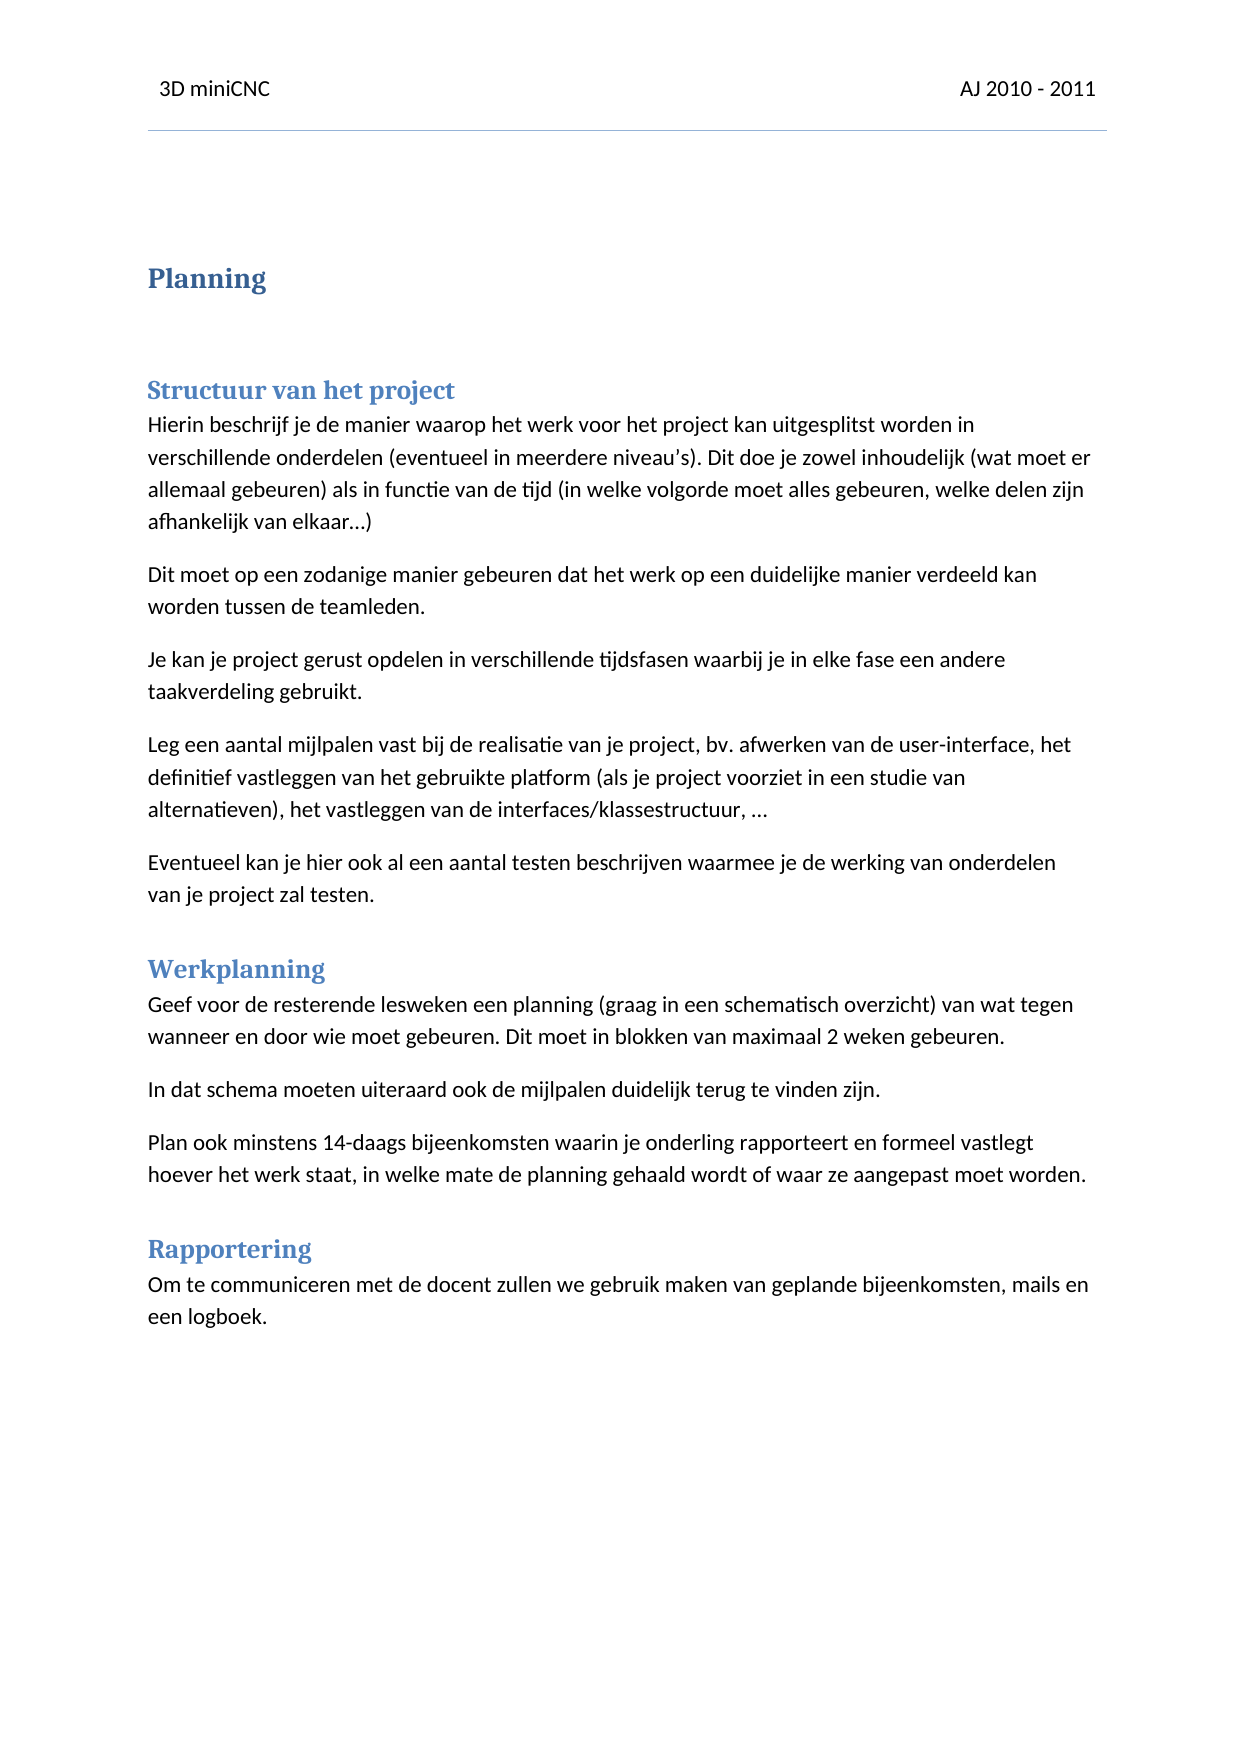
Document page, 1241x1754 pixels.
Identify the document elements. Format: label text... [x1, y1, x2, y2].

text Dit moet op een zodanige manier gebeuren dat het werk op een duidelijke manier verdeeld kan worden tussen de teamleden. [148, 560, 1093, 620]
text Eventueel kan je hier ook al een aantal testen beschrijven waarmee je de werking van onderdelen van je project zal testen. [148, 848, 1093, 908]
subtitle Structuur van het project [148, 375, 1093, 406]
subtitle Werkplanning [148, 954, 1093, 985]
text In dat schema moeten uiteraard ook de mijlpalen duidelijk terug te vinden zijn. [148, 1075, 1093, 1103]
text Plan ook minstens 14-daags bijeenkomsten waarin je onderling rapporteert en formeel vastlegt hoever het werk staat, in welke mate de planning gehaald wordt of waar ze aangepast moet worden. [148, 1128, 1093, 1188]
text Geef voor de resterende lesweken een planning (graag in een schematisch overzicht) van wat tegen wanneer en door wie moet gebeuren. Dit moet in blokken van maximaal 2 weken gebeuren. [148, 990, 1093, 1050]
text Leg een aantal mijlpalen vast bij de realisatie van je project, bv. afwerken van de user-interface, het definitief vastleggen van het gebruikte platform (als je project voorziet in een studie van alternatieven), het vastleggen van de interfaces/klassestructuur, … [148, 731, 1093, 823]
text Om te communiceren met de docent zullen we gebruik maken van geplande bijeenkomsten, mails en een logboek. [148, 1270, 1093, 1330]
text Je kan je project gerust opdelen in verschillende tijdsfasen waarbij je in elke fase een andere taakverdeling gebruikt. [148, 645, 1093, 706]
subtitle Rapportering [148, 1234, 1093, 1265]
text Hierin beschrijf je de manier waarop het werk voor het project kan uitgesplitst worden in verschillende onderdelen (eventueel in meerdere niveau’s). Dit doe je zowel inhoudelijk (wat moet er allemaal gebeuren) als in functie van de tijd (in welke volgorde moet alles gebeuren, welke delen zijn afhankelijk van elkaar…) [148, 411, 1093, 535]
subtitle Planning [148, 262, 1093, 296]
